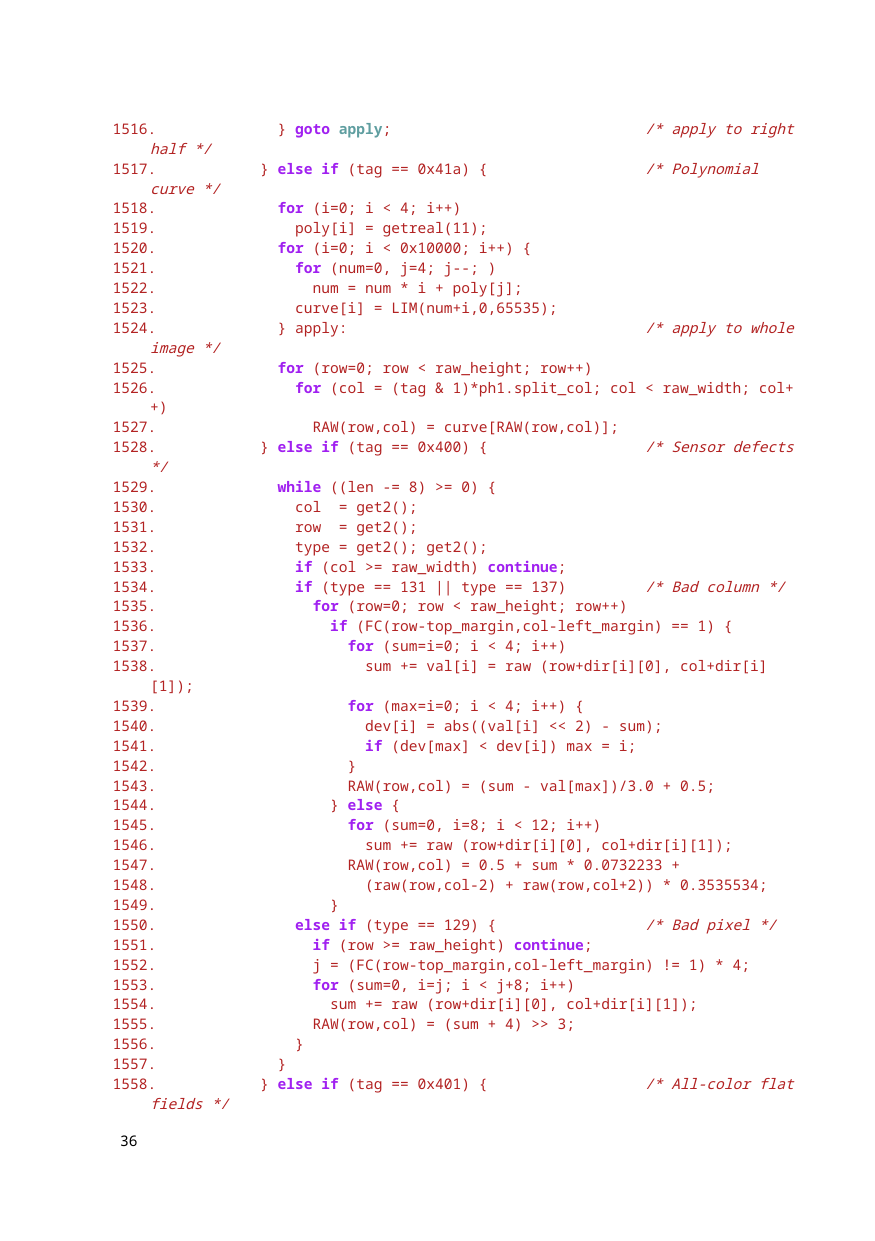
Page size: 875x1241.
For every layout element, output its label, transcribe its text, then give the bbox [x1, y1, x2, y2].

list if (row >= raw_height) continue; [112, 934, 799, 954]
list for (col = (tag & 1)*ph1.split_col; col < raw_width; col++) [112, 377, 799, 417]
list } [112, 895, 799, 914]
list RAW(row,col) = (sum + 4) >> 3; [112, 1014, 799, 1034]
list } else if (tag == 0x41a) { /* Polynomial curve */ [112, 158, 799, 198]
list else if (type == 129) { /* Bad pixel */ [112, 914, 799, 934]
list for (sum=0, i=j; i < j+8; i++) [112, 974, 799, 994]
list } else if (tag == 0x401) { /* All-color flat fields */ [112, 1074, 799, 1113]
list sum += raw (row+dir[i][0], col+dir[i][1]); [112, 835, 799, 855]
list (raw(row,col-2) + raw(row,col+2)) * 0.3535534; [112, 875, 799, 895]
list curve[i] = LIM(num+i,0,65535); [112, 298, 799, 318]
list row = get2(); [112, 517, 799, 537]
list for (row=0; row < raw_height; row++) [112, 596, 799, 616]
list } goto apply; /* apply to right half */ [112, 119, 799, 158]
list j = (FC(row-top_margin,col-left_margin) != 1) * 4; [112, 954, 799, 974]
list dev[i] = abs((val[i] << 2) - sum); [112, 716, 799, 736]
list } else if (tag == 0x400) { /* Sensor defects */ [112, 437, 799, 477]
list type = get2(); get2(); [112, 537, 799, 556]
list for (row=0; row < raw_height; row++) [112, 357, 799, 377]
list RAW(row,col) = curve[RAW(row,col)]; [112, 417, 799, 437]
list sum += val[i] = raw (row+dir[i][0], col+dir[i][1]); [112, 656, 799, 696]
list poly[i] = getreal(11); [112, 218, 799, 238]
list col = get2(); [112, 497, 799, 517]
list for (i=0; i < 4; i++) [112, 198, 799, 218]
list } apply: /* apply to whole image */ [112, 318, 799, 357]
list num = num * i + poly[j]; [112, 278, 799, 298]
list for (i=0; i < 0x10000; i++) { [112, 238, 799, 258]
list } [112, 755, 799, 775]
list for (sum=0, i=8; i < 12; i++) [112, 815, 799, 835]
list if (FC(row-top_margin,col-left_margin) == 1) { [112, 616, 799, 636]
list } [112, 1034, 799, 1054]
list } [112, 1054, 799, 1074]
list if (type == 131 || type == 137) /* Bad column */ [112, 576, 799, 596]
list while ((len -= 8) >= 0) { [112, 477, 799, 497]
list for (num=0, j=4; j--; ) [112, 258, 799, 278]
list for (max=i=0; i < 4; i++) { [112, 696, 799, 716]
list sum += raw (row+dir[i][0], col+dir[i][1]); [112, 994, 799, 1014]
list for (sum=i=0; i < 4; i++) [112, 636, 799, 656]
list RAW(row,col) = 0.5 + sum * 0.0732233 + [112, 855, 799, 875]
list RAW(row,col) = (sum - val[max])/3.0 + 0.5; [112, 775, 799, 795]
list if (dev[max] < dev[i]) max = i; [112, 736, 799, 755]
list if (col >= raw_width) continue; [112, 556, 799, 576]
list } else { [112, 795, 799, 815]
